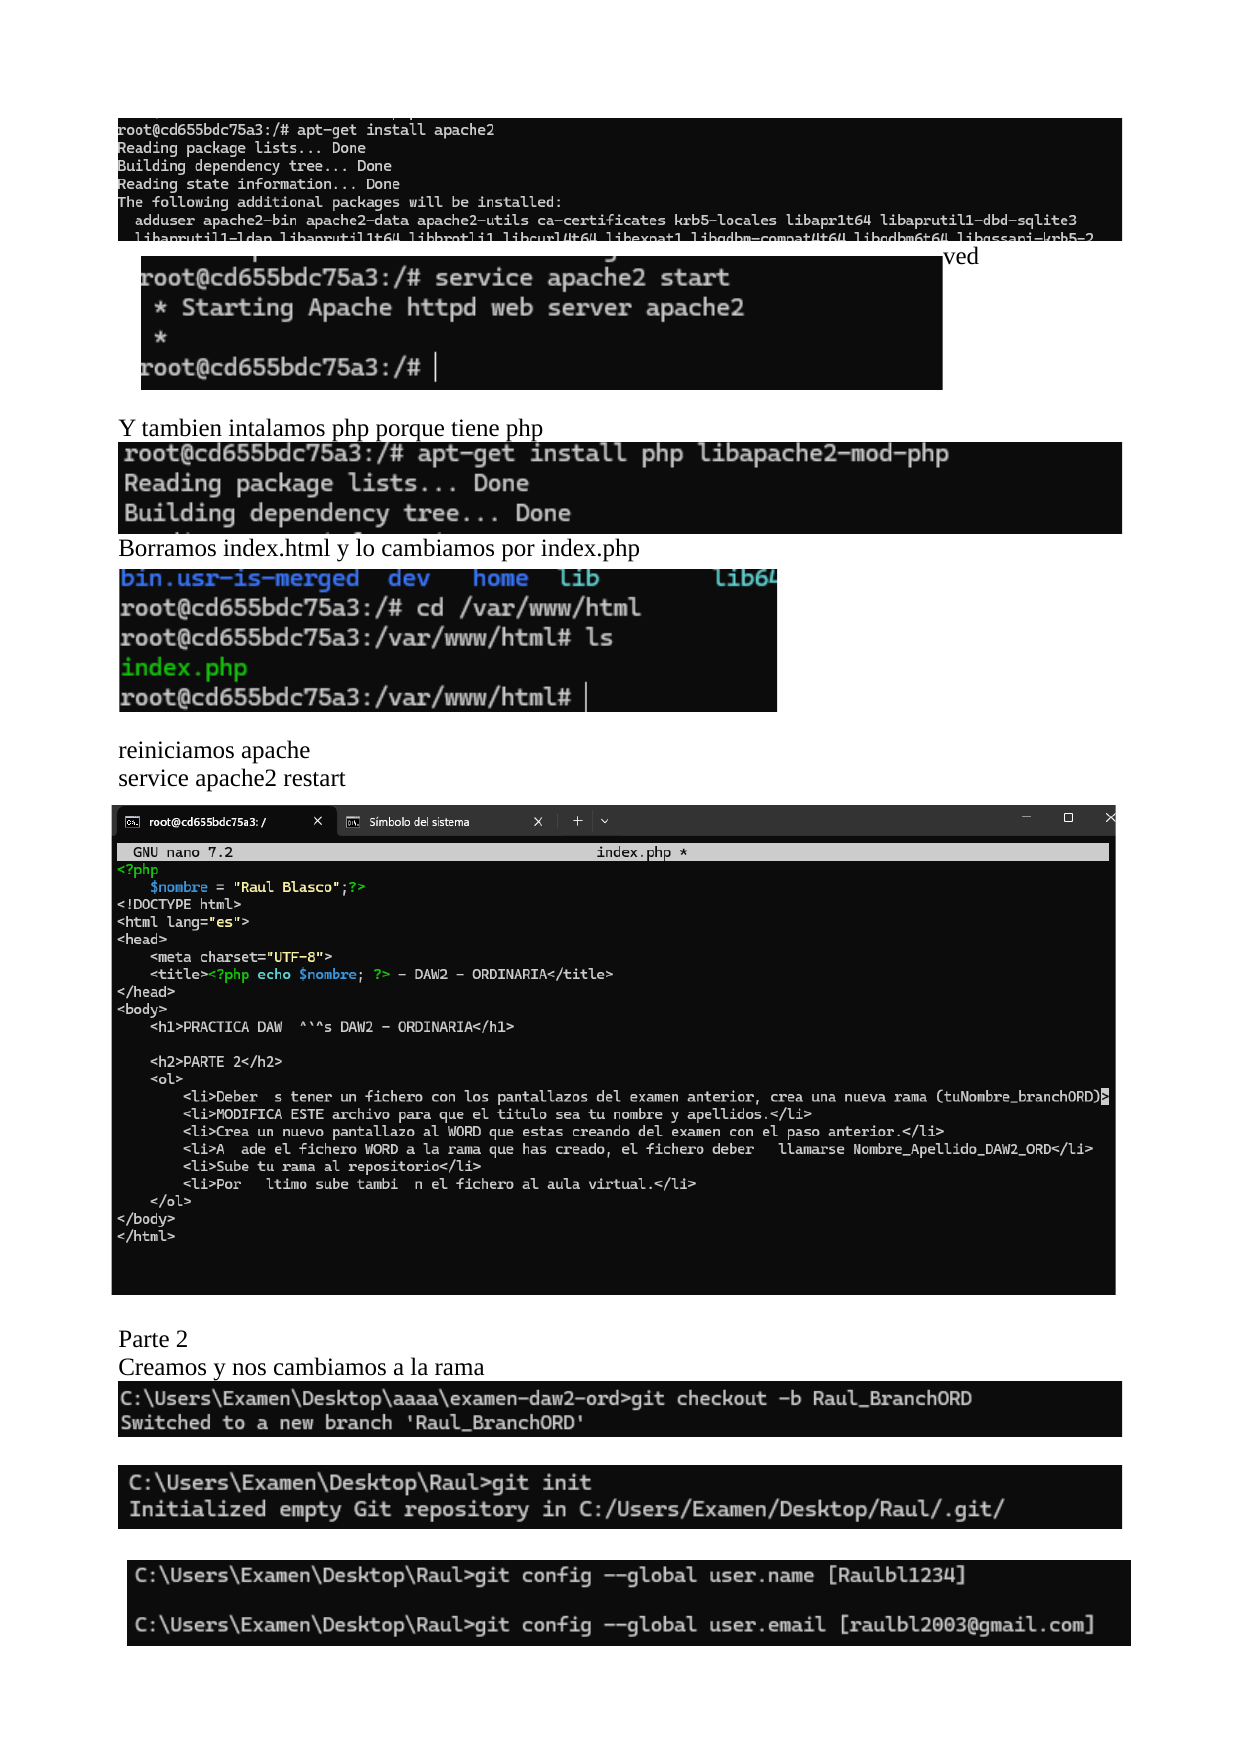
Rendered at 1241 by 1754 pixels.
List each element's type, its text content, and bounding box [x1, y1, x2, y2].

picture [127, 1560, 1131, 1646]
picture [118, 1465, 1123, 1529]
text ved [118, 241, 1122, 269]
text reiniciamos apache [118, 735, 1122, 763]
picture [118, 1381, 1123, 1437]
picture [118, 118, 1123, 241]
text Parte 2 [118, 1324, 1122, 1352]
text Borramos index.html y lo cambiamos por index.php [118, 534, 1122, 562]
text Creamos y nos cambiamos a la rama [118, 1352, 1122, 1381]
picture [118, 442, 1123, 534]
picture [141, 256, 943, 390]
picture [111, 805, 1116, 1295]
text Y tambien intalamos php porque tiene php [118, 413, 1122, 442]
text service apache2 restart [118, 763, 1122, 792]
picture [119, 569, 778, 712]
